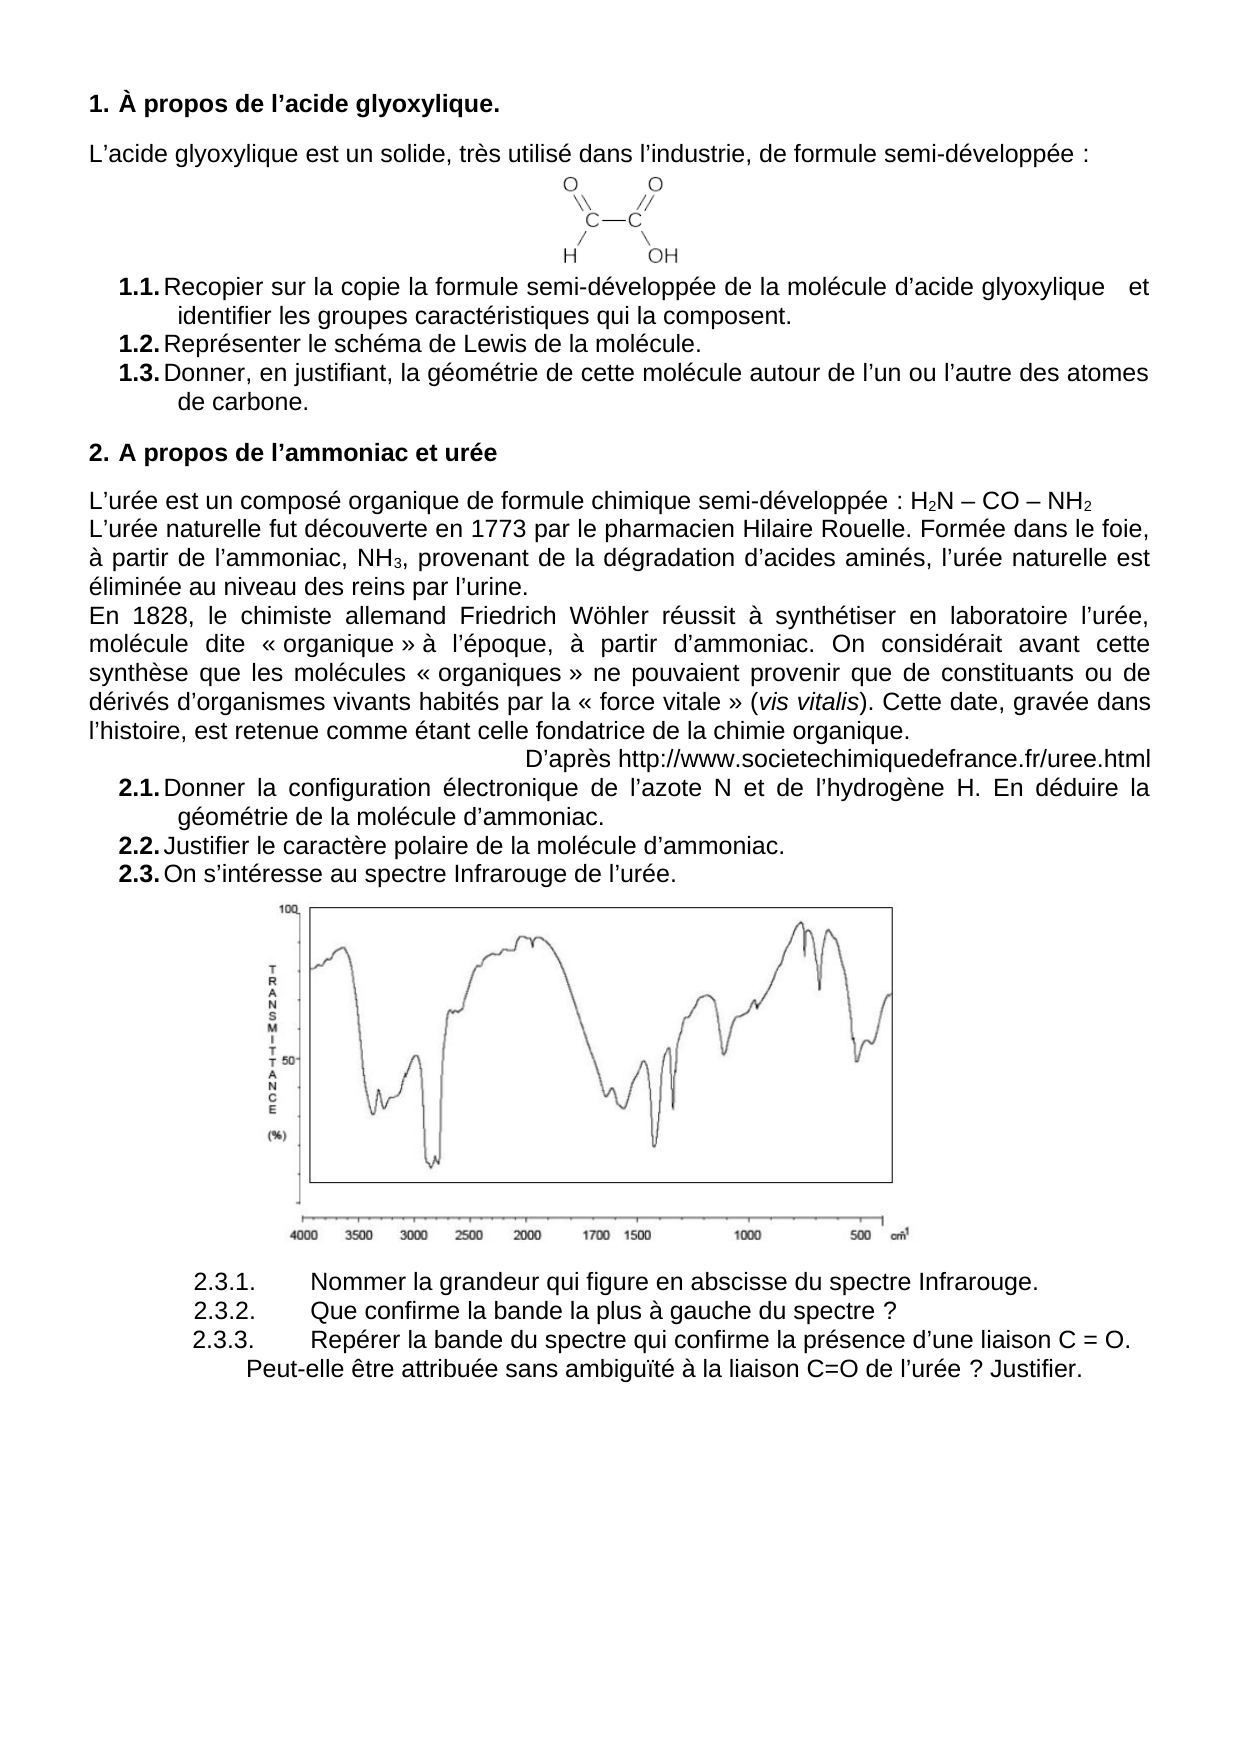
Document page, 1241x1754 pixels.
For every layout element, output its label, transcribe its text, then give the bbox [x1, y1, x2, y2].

text L’urée est un composé organique de formule chimique semi-développée : H2N – CO – NH2 [89, 486, 1152, 514]
list Donner la configuration électronique de l’azote N et de l’hydrogène H. En déduire la géométrie de la molécule d’ammoniac. [118, 773, 1152, 831]
list À propos de l’acide glyoxylique. [89, 89, 1152, 117]
list Repérer la bande du spectre qui confirme la présence d’une liaison C = O. Peut-elle être attribuée sans ambiguïté à la liaison C=O de l’urée ? Justifier. [192, 1325, 1152, 1382]
list Donner, en justifiant, la géométrie de cette molécule autour de l’un ou l’autre des atomes de carbone. [118, 358, 1152, 416]
list Justifier le caractère polaire de la molécule d’ammoniac. [118, 831, 1152, 859]
list Que confirme la bande la plus à gauche du spectre ? [193, 1296, 1152, 1325]
text L’urée naturelle fut découverte en 1773 par le pharmacien Hilaire Rouelle. Formée dans le foie, à partir de l’ammoniac, NH3, provenant de la dégradation d’acides aminés, l’urée naturelle est éliminée au niveau des reins par l’urine. [89, 514, 1152, 601]
list Représenter le schéma de Lewis de la molécule. [118, 329, 1152, 358]
list Nommer la grandeur qui figure en abscisse du spectre Infrarouge. [193, 1267, 1152, 1296]
list A propos de l’ammoniac et urée [89, 438, 1152, 466]
text D’après http://www.societechimiquedefrance.fr/uree.html [89, 744, 1152, 773]
text En 1828, le chimiste allemand Friedrich Wöhler réussit à synthétiser en laboratoire l’urée, molécule dite « organique » à l’époque, à partir d’ammoniac. On considérait avant cette synthèse que les molécules « organiques » ne pouvaient provenir que de constituants ou de dérivés d’organismes vivants habités par la « force vitale » (vis vitalis). Cette date, gravée dans l’histoire, est retenue comme étant celle fondatrice de la chimie organique. [89, 601, 1152, 744]
list On s’intéresse au spectre Infrarouge de l’urée. [118, 859, 1152, 888]
picture [284, 894, 929, 1264]
text L’acide glyoxylique est un solide, très utilisé dans l’industrie, de formule semi-développée : [89, 139, 1152, 168]
list Recopier sur la copie la formule semi-développée de la molécule d’acide glyoxylique et identifier les groupes caractéristiques qui la composent. [118, 272, 1152, 329]
